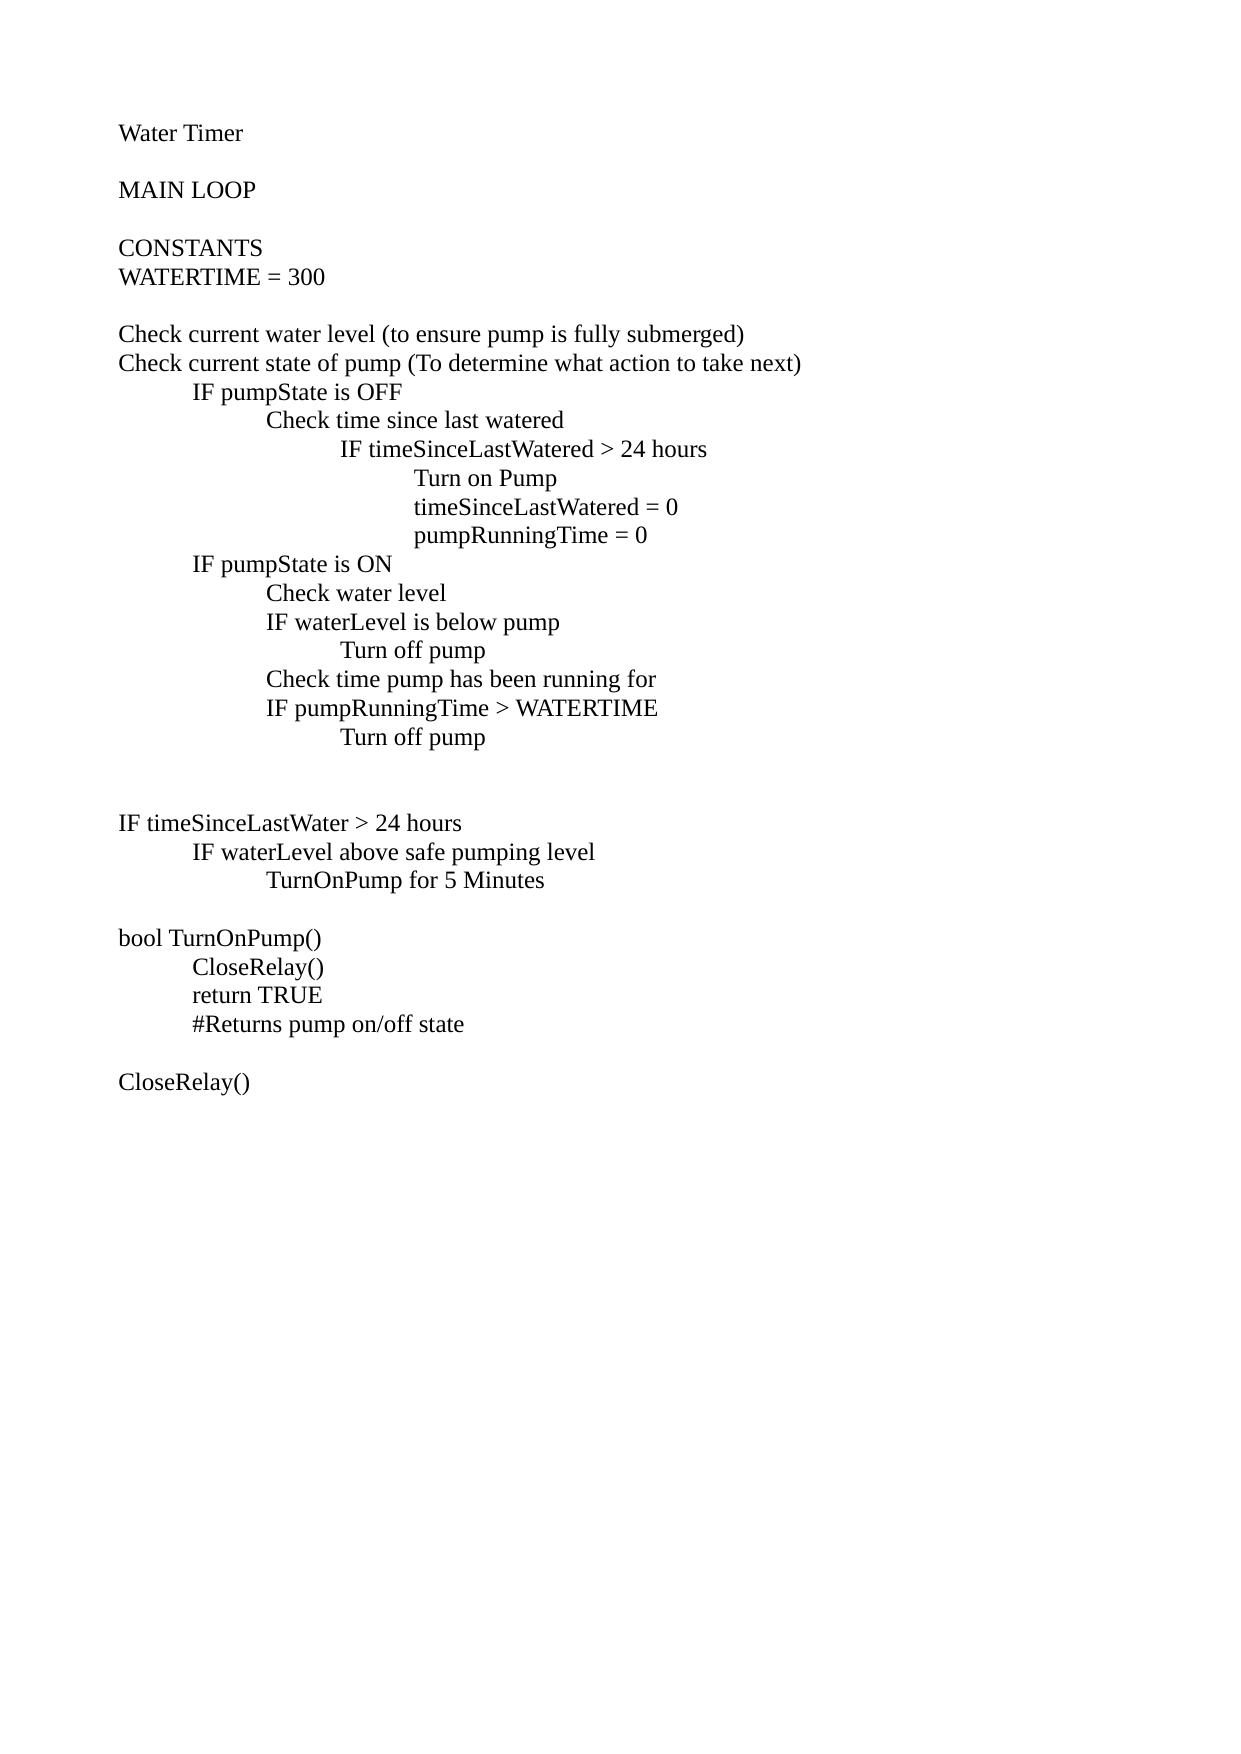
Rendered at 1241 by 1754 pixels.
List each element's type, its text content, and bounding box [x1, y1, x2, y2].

text #Returns pump on/off state [118, 1009, 1122, 1038]
text bool TurnOnPump() [118, 923, 1122, 952]
text Check water level [118, 578, 1122, 607]
text MAIN LOOP [118, 176, 1122, 204]
text CONSTANTS [118, 233, 1122, 262]
text IF pumpRunningTime > WATERTIME [118, 693, 1122, 722]
text Turn on Pump [118, 463, 1122, 492]
text Check time since last watered [118, 406, 1122, 434]
text CloseRelay() [118, 1067, 1122, 1096]
text Check current water level (to ensure pump is fully submerged) [118, 319, 1122, 348]
text IF pumpState is OFF [118, 377, 1122, 406]
text IF waterLevel above safe pumping level [118, 837, 1122, 866]
text IF timeSinceLastWatered > 24 hours [118, 434, 1122, 463]
text CloseRelay() [118, 952, 1122, 981]
text Check time pump has been running for [118, 664, 1122, 693]
text Water Timer [118, 118, 1122, 147]
text return TRUE [118, 981, 1122, 1009]
text IF waterLevel is below pump [118, 607, 1122, 636]
text TurnOnPump for 5 Minutes [118, 866, 1122, 894]
text pumpRunningTime = 0 [118, 521, 1122, 549]
text WATERTIME = 300 [118, 262, 1122, 291]
text IF timeSinceLastWater > 24 hours [118, 808, 1122, 837]
text Turn off pump [118, 636, 1122, 664]
text Turn off pump [118, 722, 1122, 751]
text Check current state of pump (To determine what action to take next) [118, 348, 1122, 377]
text IF pumpState is ON [118, 549, 1122, 578]
text timeSinceLastWatered = 0 [118, 492, 1122, 521]
